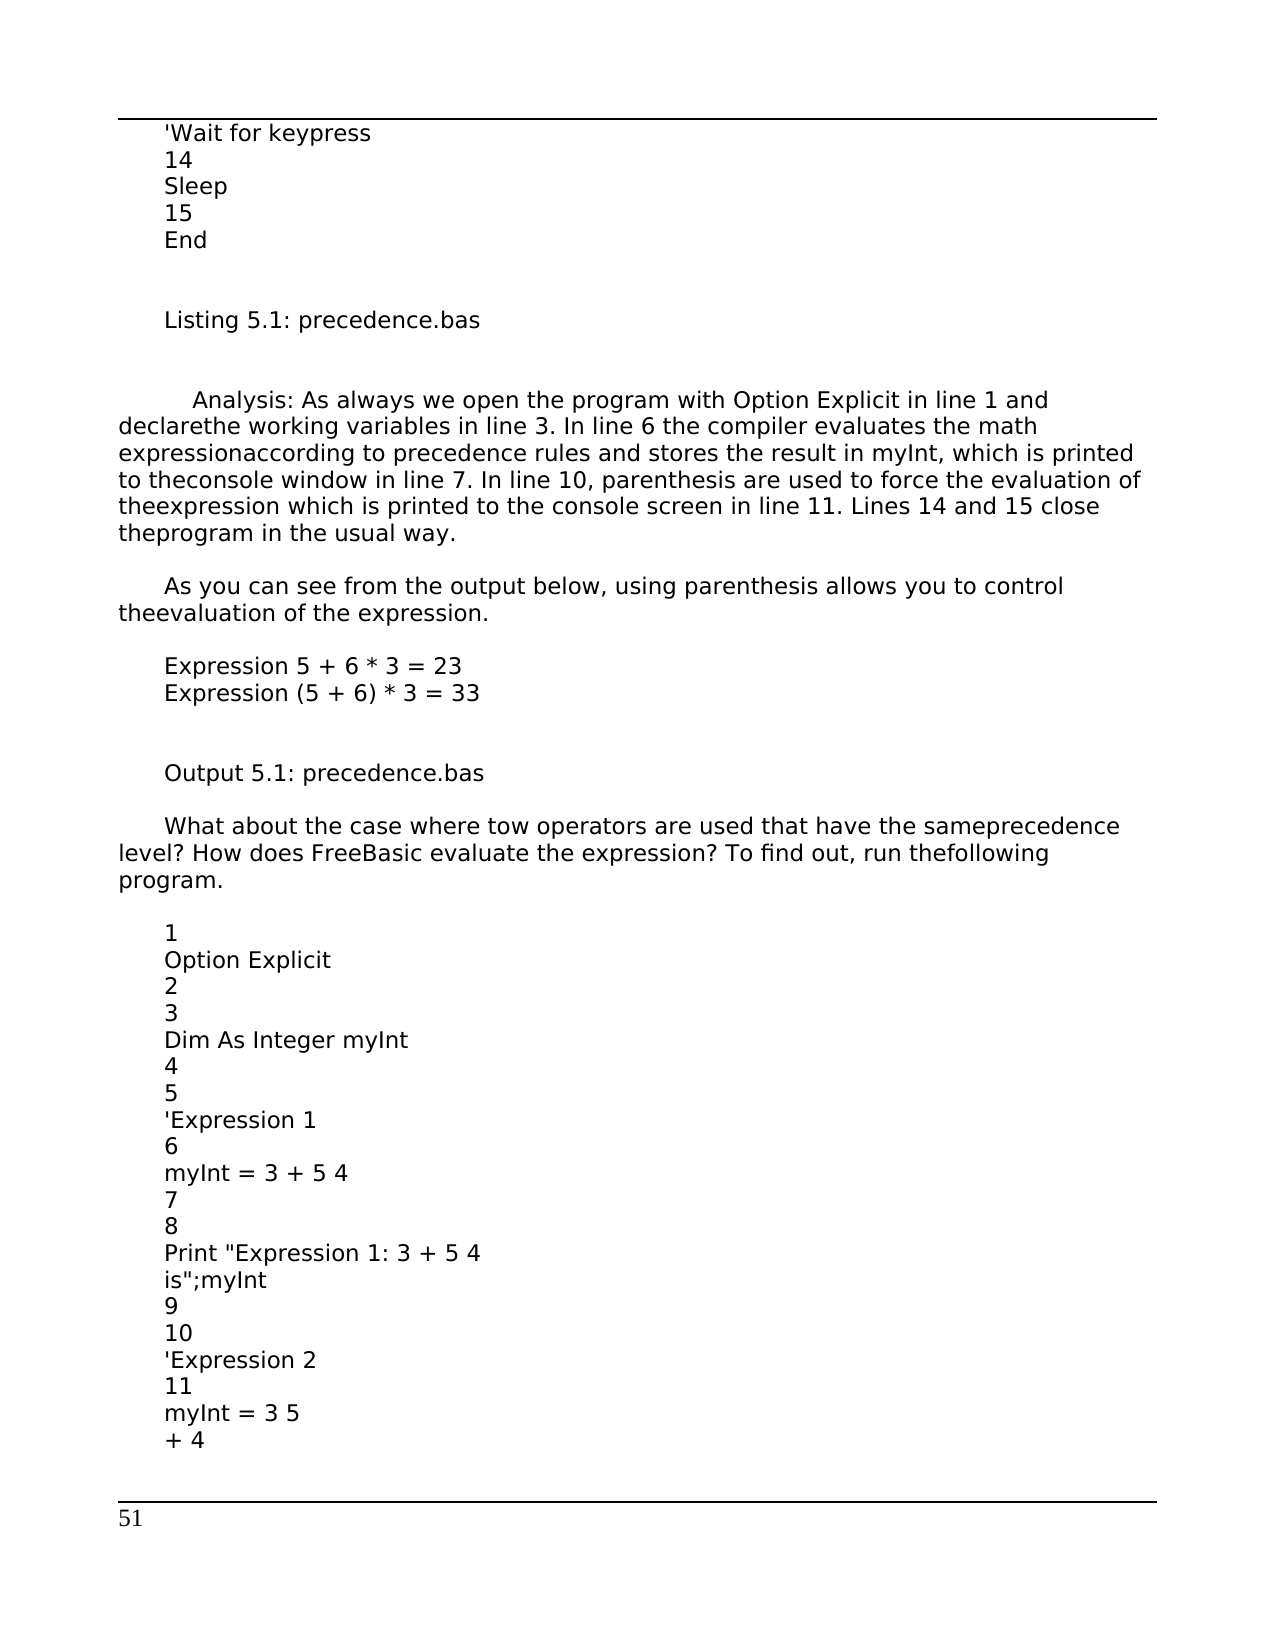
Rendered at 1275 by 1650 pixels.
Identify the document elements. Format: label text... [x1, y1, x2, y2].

text 4 [118, 1053, 1157, 1080]
text 5 [118, 1080, 1157, 1107]
text 9 [118, 1293, 1157, 1320]
text 11 [118, 1373, 1157, 1400]
text is";myInt [118, 1267, 1157, 1293]
text 8 [118, 1213, 1157, 1240]
text myInt = 3 5 [118, 1400, 1157, 1427]
text 'Expression 2 [118, 1347, 1157, 1373]
text End [118, 227, 1157, 253]
text Expression (5 + 6) * 3 = 33 [118, 680, 1157, 707]
text 'Wait for keypress [118, 120, 1157, 147]
text As you can see from the output below, using parenthesis allows you to control theevaluation of the expression. [118, 573, 1157, 627]
text 6 [118, 1133, 1157, 1160]
text 2 [118, 973, 1157, 1000]
text Dim As Integer myInt [118, 1027, 1157, 1053]
text What about the case where tow operators are used that have the sameprecedence level? How does FreeBasic evaluate the expression? To find out, run thefollowing program. [118, 813, 1157, 893]
text + 4 [118, 1427, 1157, 1453]
text 1 [118, 920, 1157, 947]
text Expression 5 + 6 * 3 = 23 [118, 653, 1157, 680]
text 7 [118, 1187, 1157, 1213]
text 'Expression 1 [118, 1107, 1157, 1133]
text Option Explicit [118, 947, 1157, 973]
text 10 [118, 1320, 1157, 1347]
text Analysis: As always we open the program with Option Explicit in line 1 and declarethe working variables in line 3. In line 6 the compiler evaluates the math expressionaccording to precedence rules and stores the result in myInt, which is printed to theconsole window in line 7. In line 10, parenthesis are used to force the evaluation of theexpression which is printed to the console screen in line 11. Lines 14 and 15 close theprogram in the usual way. [118, 387, 1157, 547]
text 3 [118, 1000, 1157, 1027]
text 15 [118, 200, 1157, 227]
text Listing 5.1: precedence.bas [118, 307, 1157, 333]
text Sleep [118, 173, 1157, 200]
text Output 5.1: precedence.bas [118, 760, 1157, 787]
text Print "Expression 1: 3 + 5 4 [118, 1240, 1157, 1267]
text myInt = 3 + 5 4 [118, 1160, 1157, 1187]
text 14 [118, 147, 1157, 173]
